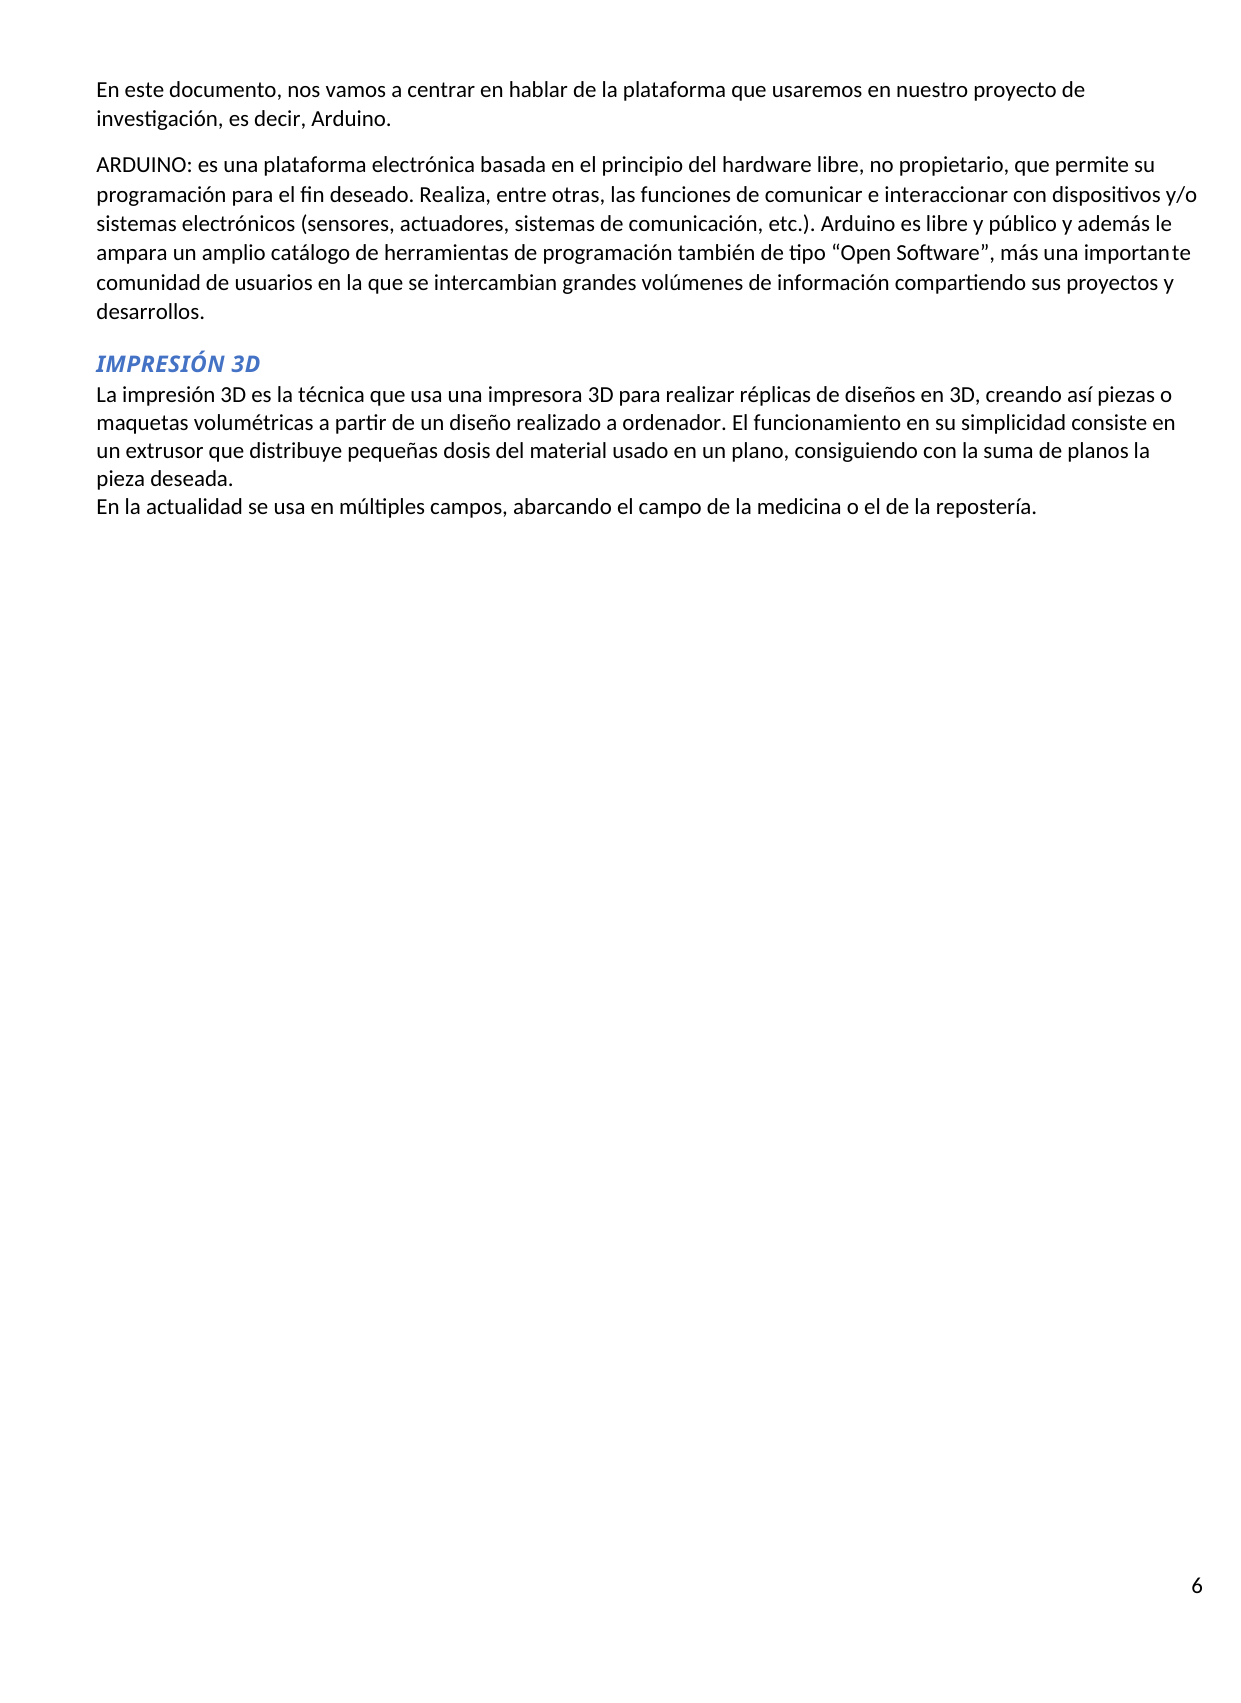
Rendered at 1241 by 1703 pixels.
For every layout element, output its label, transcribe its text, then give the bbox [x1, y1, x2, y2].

text ARDUINO: es una plataforma electrónica basada en el principio del hardware libre, no propietario, que permite su programación para el fin deseado. Rea­liza, entre otras, las funciones de comunicar e inte­raccionar con dispositivos y/o sistemas electrónicos (sensores, actuadores, sistemas de comunicación, etc.). Arduino es libre y público y además le ampara un amplio catálogo de herramientas de programación también de tipo “Open Software”, más una importan­te comunidad de usuarios en la que se intercambian grandes volúmenes de información compartiendo sus proyectos y desarrollos. [96, 150, 1203, 325]
text En la actualidad se usa en múltiples campos, abarcando el campo de la medicina o el de la repostería. [96, 492, 1203, 520]
text La impresión 3D es la técnica que usa una impresora 3D para realizar réplicas de diseños en 3D, creando así piezas o maquetas volumétricas a partir de un diseño realizado a ordenador. El funcionamiento en su simplicidad consiste en un extrusor que distribuye pequeñas dosis del material usado en un plano, consiguiendo con la suma de planos la pieza deseada. [96, 380, 1203, 492]
text En este documento, nos vamos a centrar en hablar de la plataforma que usaremos en nuestro proyecto de investigación, es decir, Arduino. [96, 75, 1203, 132]
subtitle IMPRESIÓN 3D [96, 347, 1203, 379]
